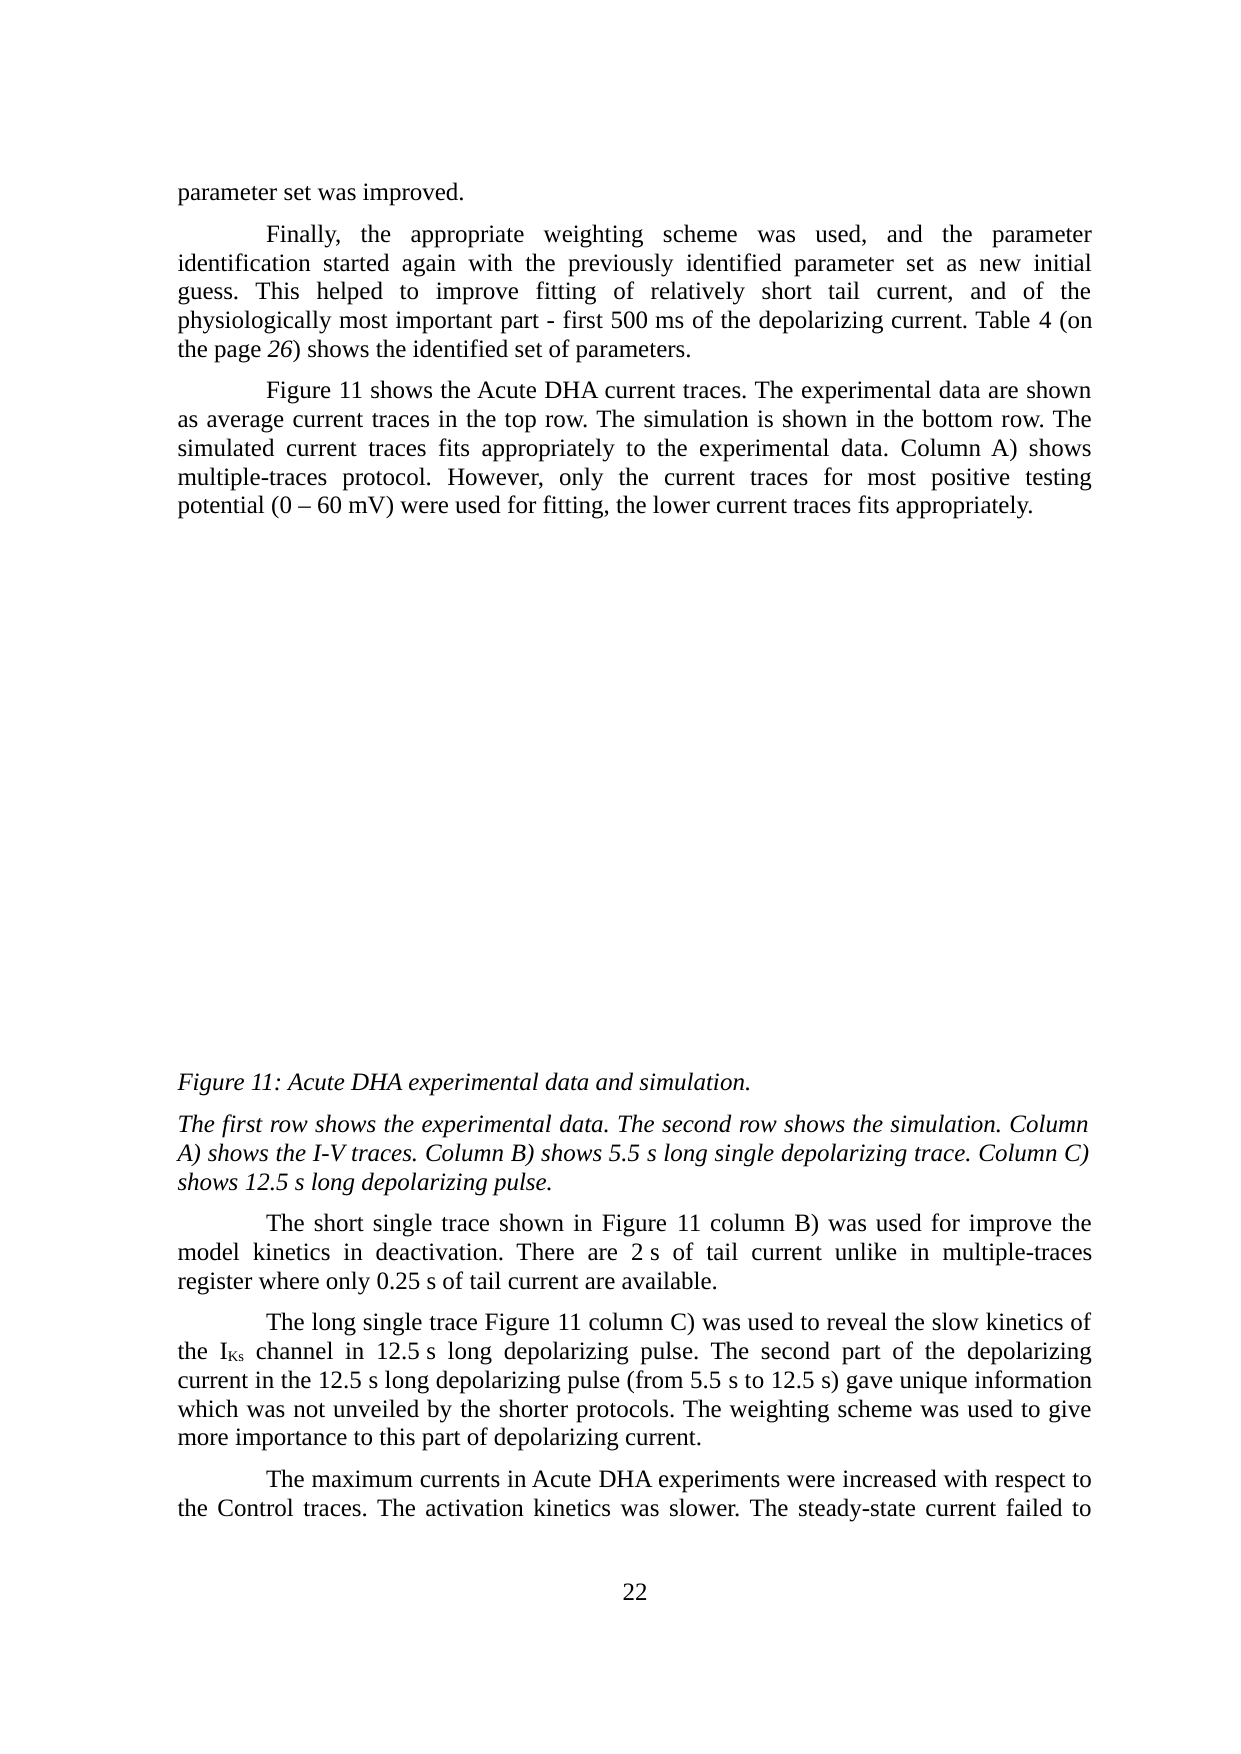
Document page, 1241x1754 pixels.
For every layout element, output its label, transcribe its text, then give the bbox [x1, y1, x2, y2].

text The maximum currents in Acute DHA experiments were increased with respect to the Control traces. The activation kinetics was slower. The steady-state current failed to [177, 1464, 1093, 1522]
text The long single trace Figure 11 column C) was used to reveal the slow kinetics of the IKs channel in 12.5 s long depolarizing pulse. The second part of the depolarizing current in the 12.5 s long depolarizing pulse (from 5.5 s to 12.5 s) gave unique information which was not unveiled by the shorter protocols. The weighting scheme was used to give more importance to this part of depolarizing current. [177, 1307, 1093, 1451]
text Figure 11 shows the Acute DHA current traces. The experimental data are shown as average current traces in the top row. The simulation is shown in the bottom row. The simulated current traces fits appropriately to the experimental data. Column A) shows multiple-traces protocol. However, only the current traces for most positive testing potential (0 – 60 mV) were used for fitting, the lower current traces fits appropriately. [177, 376, 1093, 519]
text parameter set was improved. [177, 177, 1093, 206]
text Finally, the appropriate weighting scheme was used, and the parameter identification started again with the previously identified parameter set as new initial guess. This helped to improve fitting of relatively short tail current, and of the physiologically most important part - first 500 ms of the depolarizing current. Table 4 (on the page 26) shows the identified set of parameters. [177, 219, 1093, 363]
text The first row shows the experimental data. The second row shows the simulation. Column A) shows the I-V traces. Column B) shows 5.5 s long single depolarizing trace. Column C) shows 12.5 s long depolarizing pulse. [177, 1109, 1093, 1195]
text Figure 11: Acute DHA experimental data and simulation. [177, 545, 1093, 1096]
text The short single trace shown in Figure 11 column B) was used for improve the model kinetics in deactivation. There are 2 s of tail current unlike in multiple-traces register where only 0.25 s of tail current are available. [177, 1208, 1093, 1294]
